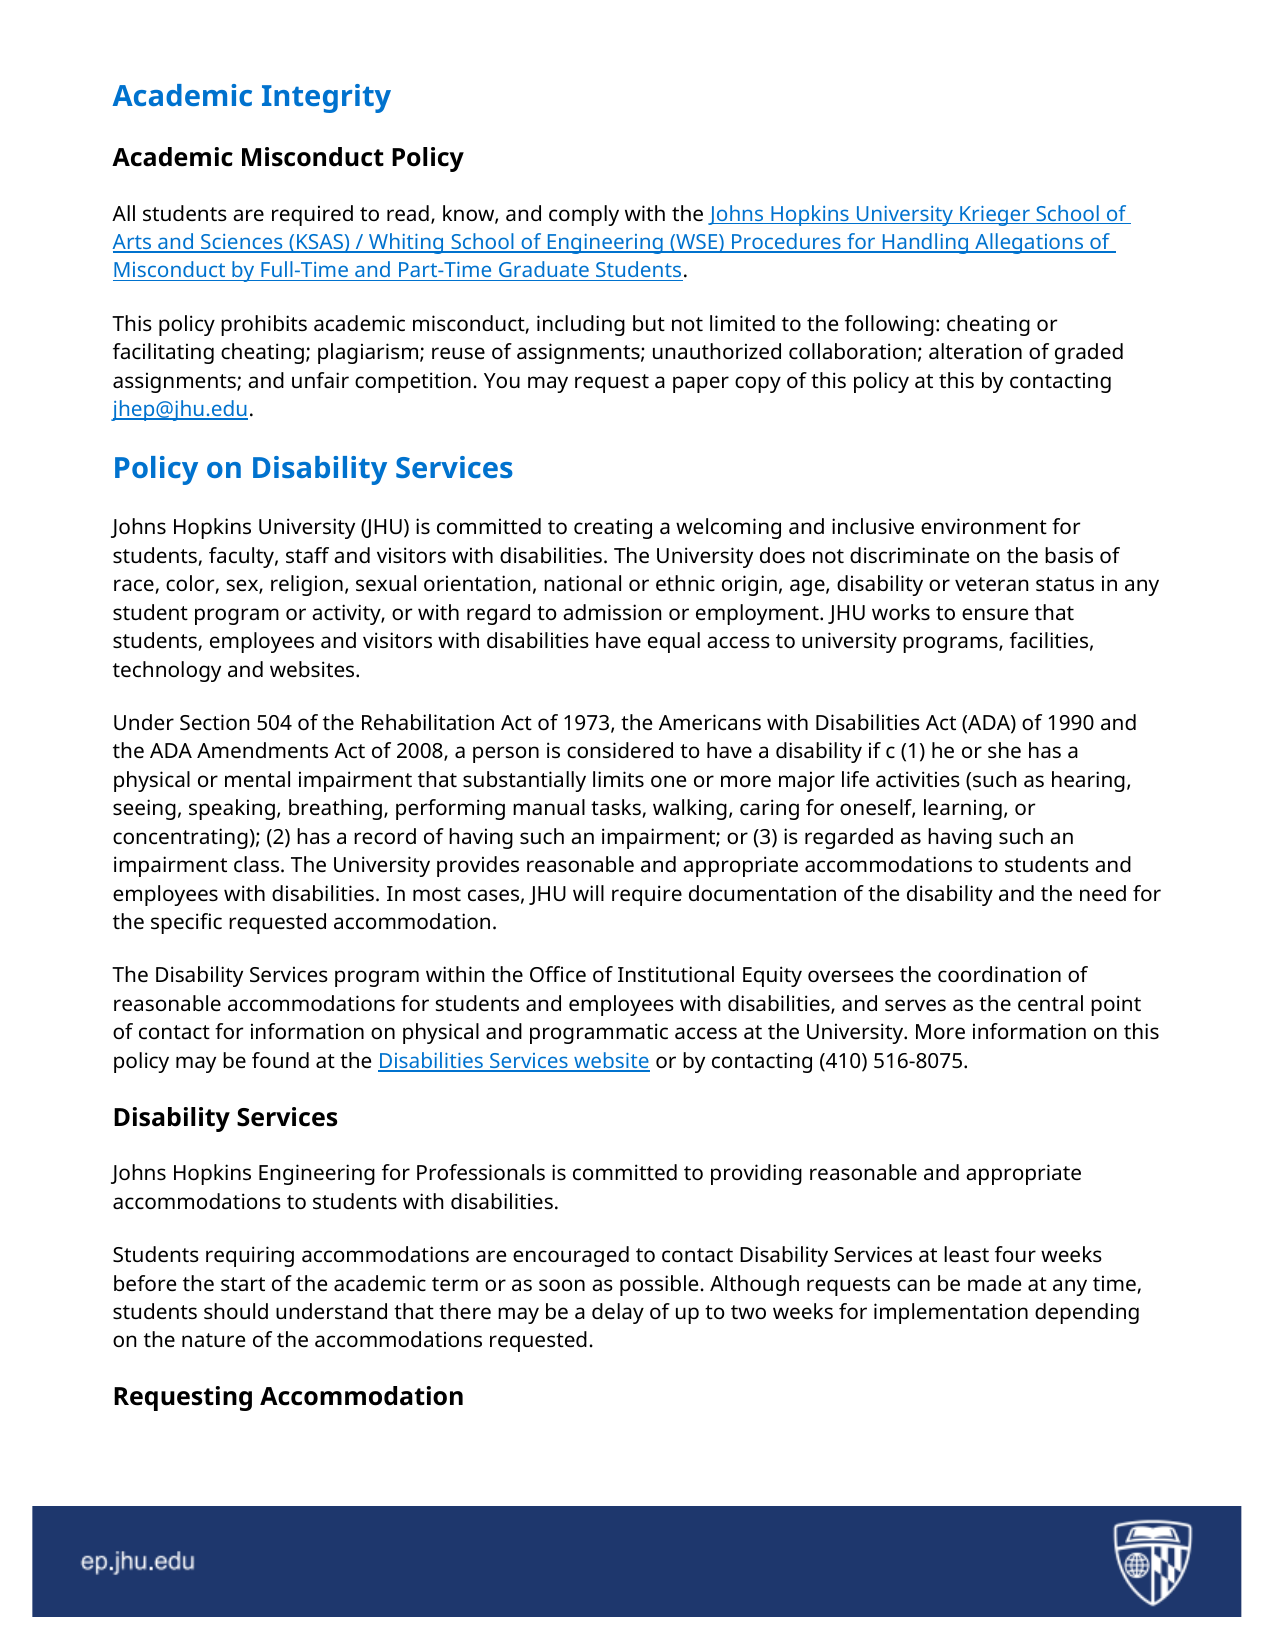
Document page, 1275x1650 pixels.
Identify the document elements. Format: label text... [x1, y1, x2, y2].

subtitle Academic Integrity [112, 75, 1162, 115]
title Disability Services [112, 1099, 1162, 1133]
text Johns Hopkins University (JHU) is committed to creating a welcoming and inclusive environment for students, faculty, staff and visitors with disabilities. The University does not discriminate on the basis of race, color, sex, religion, sexual orientation, national or ethnic origin, age, disability or veteran status in any student program or activity, or with regard to admission or employment. JHU works to ensure that students, employees and visitors with disabilities have equal access to university programs, facilities, technology and websites. [112, 512, 1162, 683]
text Johns Hopkins Engineering for Professionals is committed to providing reasonable and appropriate accommodations to students with disabilities. [112, 1158, 1162, 1215]
text This policy prohibits academic misconduct, including but not limited to the following: cheating or facilitating cheating; plagiarism; reuse of assignments; unauthorized collaboration; alteration of graded assignments; and unfair competition. You may request a paper copy of this policy at this by contacting jhep@jhu.edu. [112, 309, 1162, 423]
text Under Section 504 of the Rehabilitation Act of 1973, the Americans with Disabilities Act (ADA) of 1990 and the ADA Amendments Act of 2008, a person is considered to have a disability if c (1) he or she has a physical or mental impairment that substantially limits one or more major life activities (such as hearing, seeing, speaking, breathing, performing manual tasks, walking, caring for oneself, learning, or concentrating); (2) has a record of having such an impairment; or (3) is regarded as having such an impairment class. The University provides reasonable and appropriate accommodations to students and employees with disabilities. In most cases, JHU will require documentation of the disability and the need for the specific requested accommodation. [112, 708, 1162, 936]
title Requesting Accommodation [112, 1379, 1162, 1413]
text Students requiring accommodations are encouraged to contact Disability Services at least four weeks before the start of the academic term or as soon as possible. Although requests can be made at any time, students should understand that there may be a delay of up to two weeks for implementation depending on the nature of the accommodations requested. [112, 1240, 1162, 1354]
text The Disability Services program within the Office of Institutional Equity oversees the coordination of reasonable accommodations for students and employees with disabilities, and serves as the central point of contact for information on physical and programmatic access at the University. More information on this policy may be found at the Disabilities Services website or by contacting (410) 516-8075. [112, 961, 1162, 1074]
subtitle Policy on Disability Services [112, 448, 1162, 487]
text All students are required to read, know, and comply with the Johns Hopkins University Krieger School of Arts and Sciences (KSAS) / Whiting School of Engineering (WSE) Procedures for Handling Allegations of Misconduct by Full-Time and Part-Time Graduate Students. [112, 199, 1162, 284]
title Academic Misconduct Policy [112, 140, 1162, 174]
